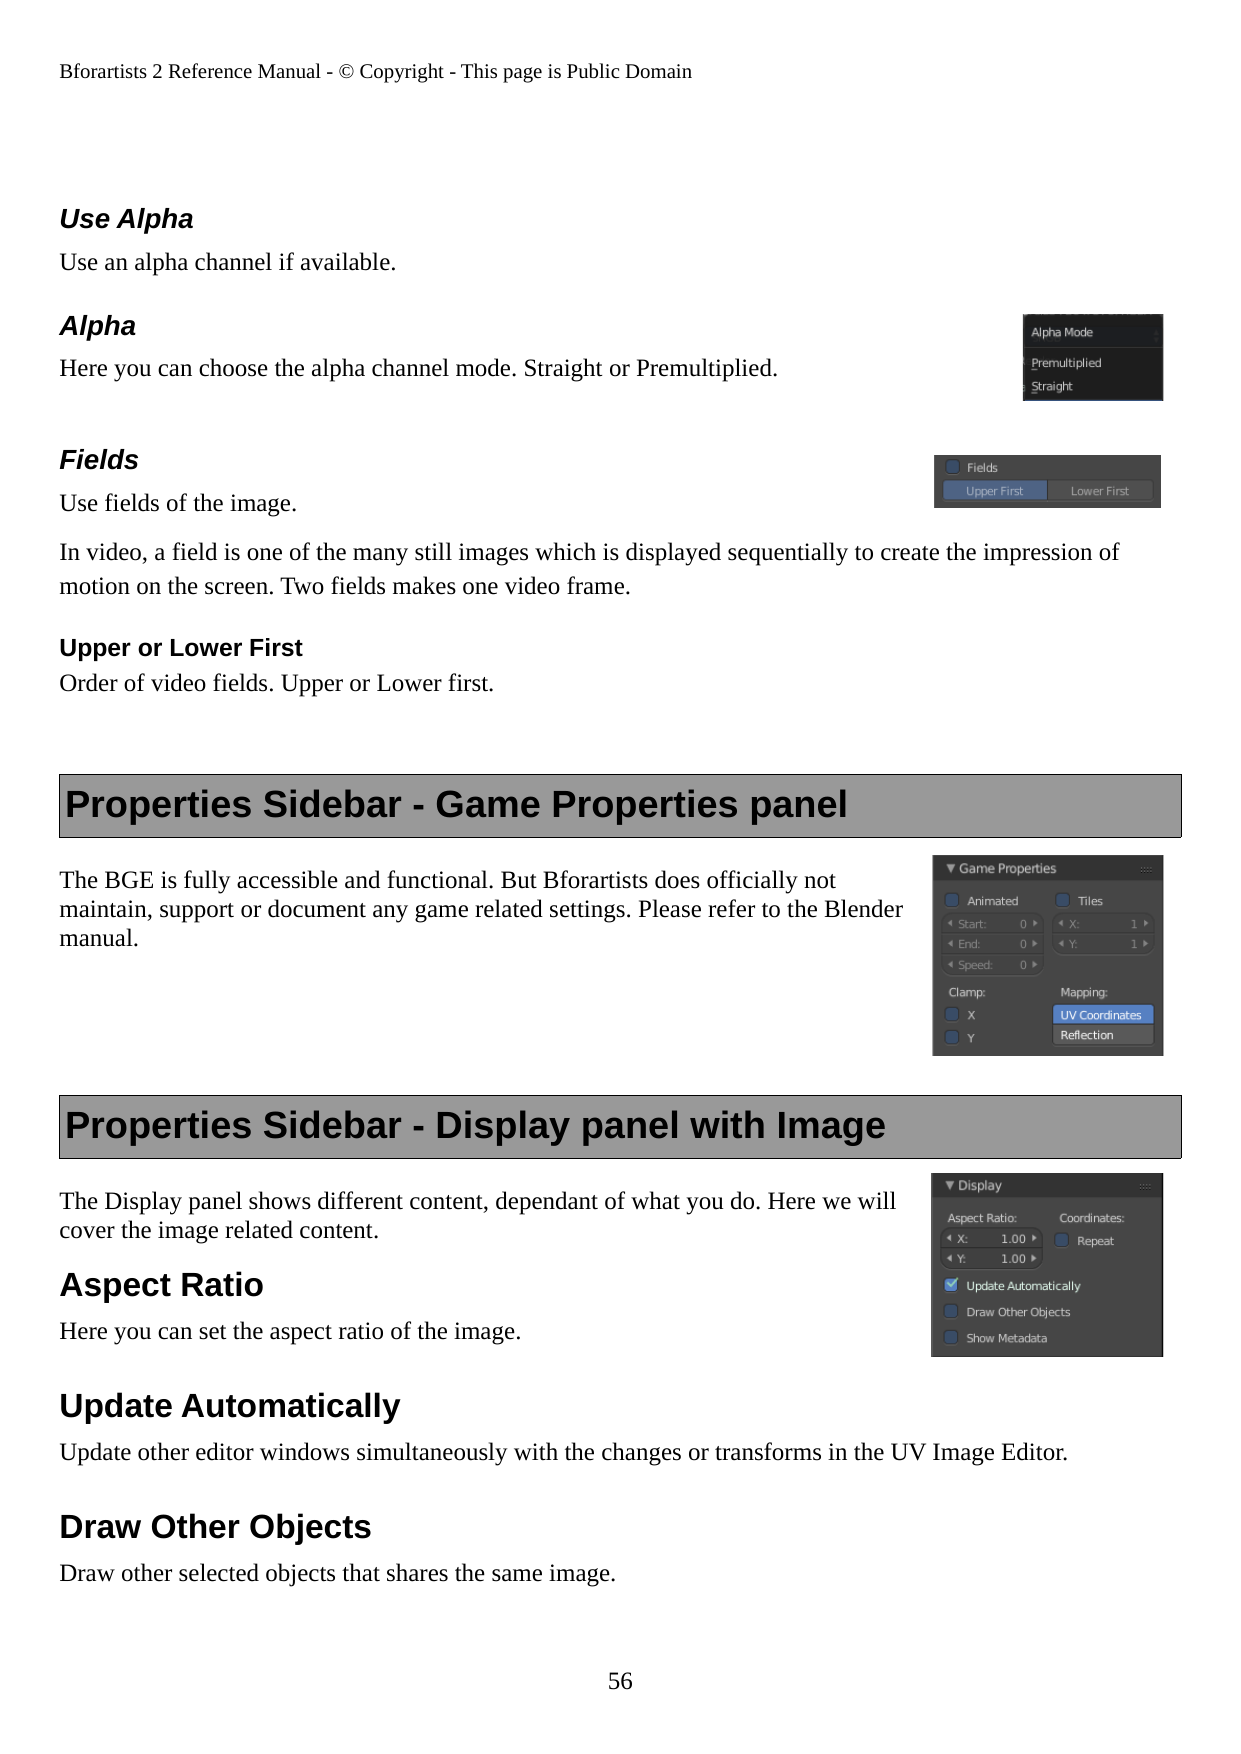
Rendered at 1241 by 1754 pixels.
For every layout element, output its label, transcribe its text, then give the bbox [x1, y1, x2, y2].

text Draw other selected objects that shares the same image. [59, 1558, 1181, 1587]
text Here you can set the aspect ratio of the image. [59, 1316, 931, 1345]
text The BGE is fully accessible and functional. But Bforartists does officially not maintain, support or document any game related settings. Please refer to the Blender manual. [59, 865, 932, 952]
text In video, a field is one of the many still images which is displayed sequentially to create the impression of motion on the screen. Two fields makes one video frame. [59, 537, 1181, 600]
text Use an alpha channel if available. [59, 247, 1181, 276]
table_header Properties Sidebar - Game Properties panel [60, 775, 1181, 837]
text Update other editor windows simultaneously with the changes or transforms in the UV Image Editor. [59, 1437, 1181, 1466]
text Order of video fields. Upper or Lower first. [59, 668, 1181, 697]
subtitle Draw Other Objects [59, 1507, 1181, 1546]
subtitle Alpha [59, 309, 1181, 341]
subtitle Update Automatically [59, 1386, 1181, 1424]
picture [1022, 314, 1164, 401]
subtitle Aspect Ratio [59, 1265, 931, 1303]
text The Display panel shows different content, dependant of what you do. Here we will cover the image related content. [59, 1186, 931, 1244]
picture [934, 455, 1161, 508]
subtitle Upper or Lower First [59, 633, 1181, 662]
picture [932, 855, 1164, 1056]
subtitle Use Alpha [59, 203, 1181, 235]
text Use fields of the image. [59, 488, 1181, 517]
subtitle [1164, 1265, 1181, 1303]
text Here you can choose the alpha channel mode. Straight or Premultiplied. [59, 353, 1022, 382]
subtitle Fields [59, 443, 1181, 475]
picture [931, 1173, 1164, 1357]
table_header Properties Sidebar - Display panel with Image [60, 1096, 1181, 1158]
